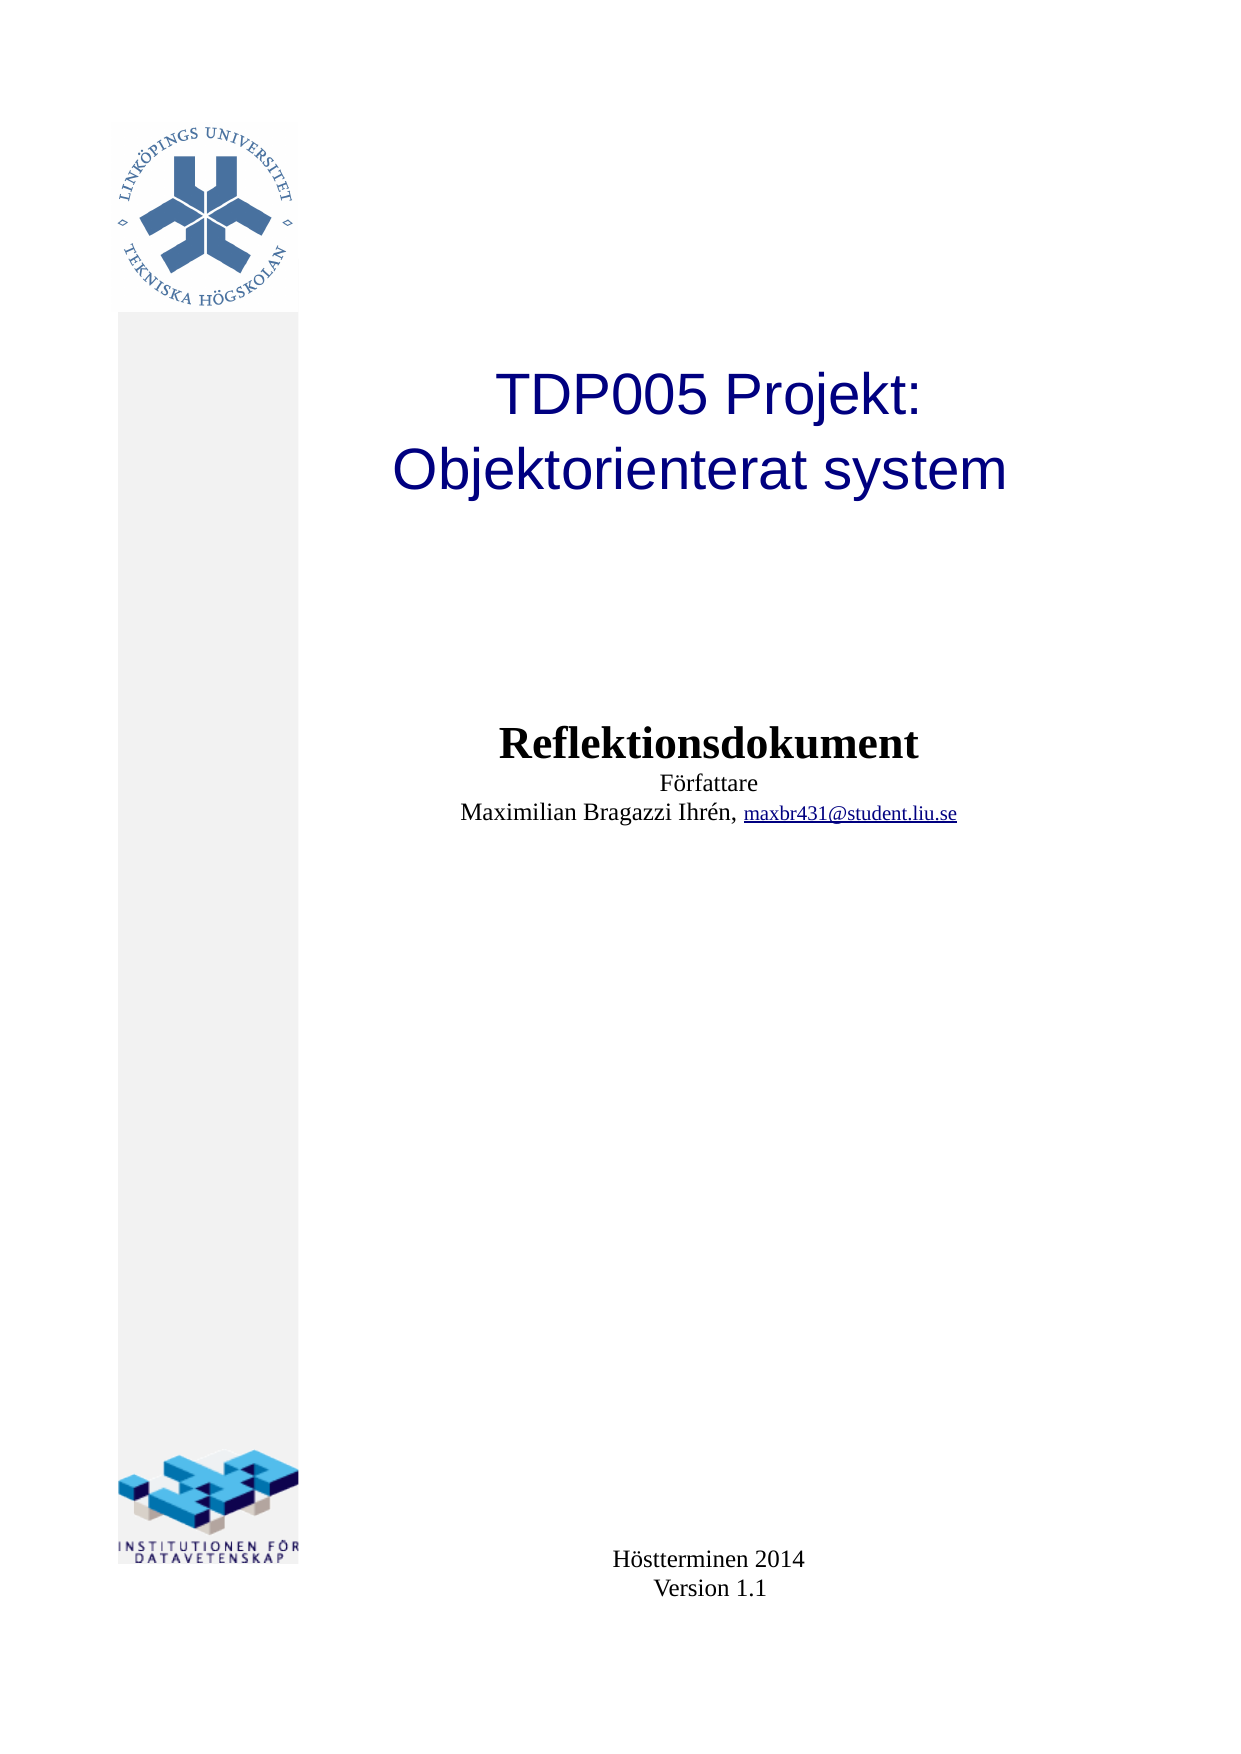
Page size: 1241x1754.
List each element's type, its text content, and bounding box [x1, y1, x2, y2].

text Maximilian Bragazzi Ihrén, maxbr431@student.liu.se [299, 797, 1122, 825]
picture [118, 1449, 299, 1563]
title Reflektionsdokument [299, 715, 1122, 768]
text Författare [299, 768, 1122, 797]
picture [111, 122, 299, 312]
text Höstterminen 2014 [295, 1544, 1122, 1573]
text Version 1.1 [298, 1573, 1122, 1602]
title TDP005 Projekt: Objektorienterat system [299, 354, 1122, 504]
